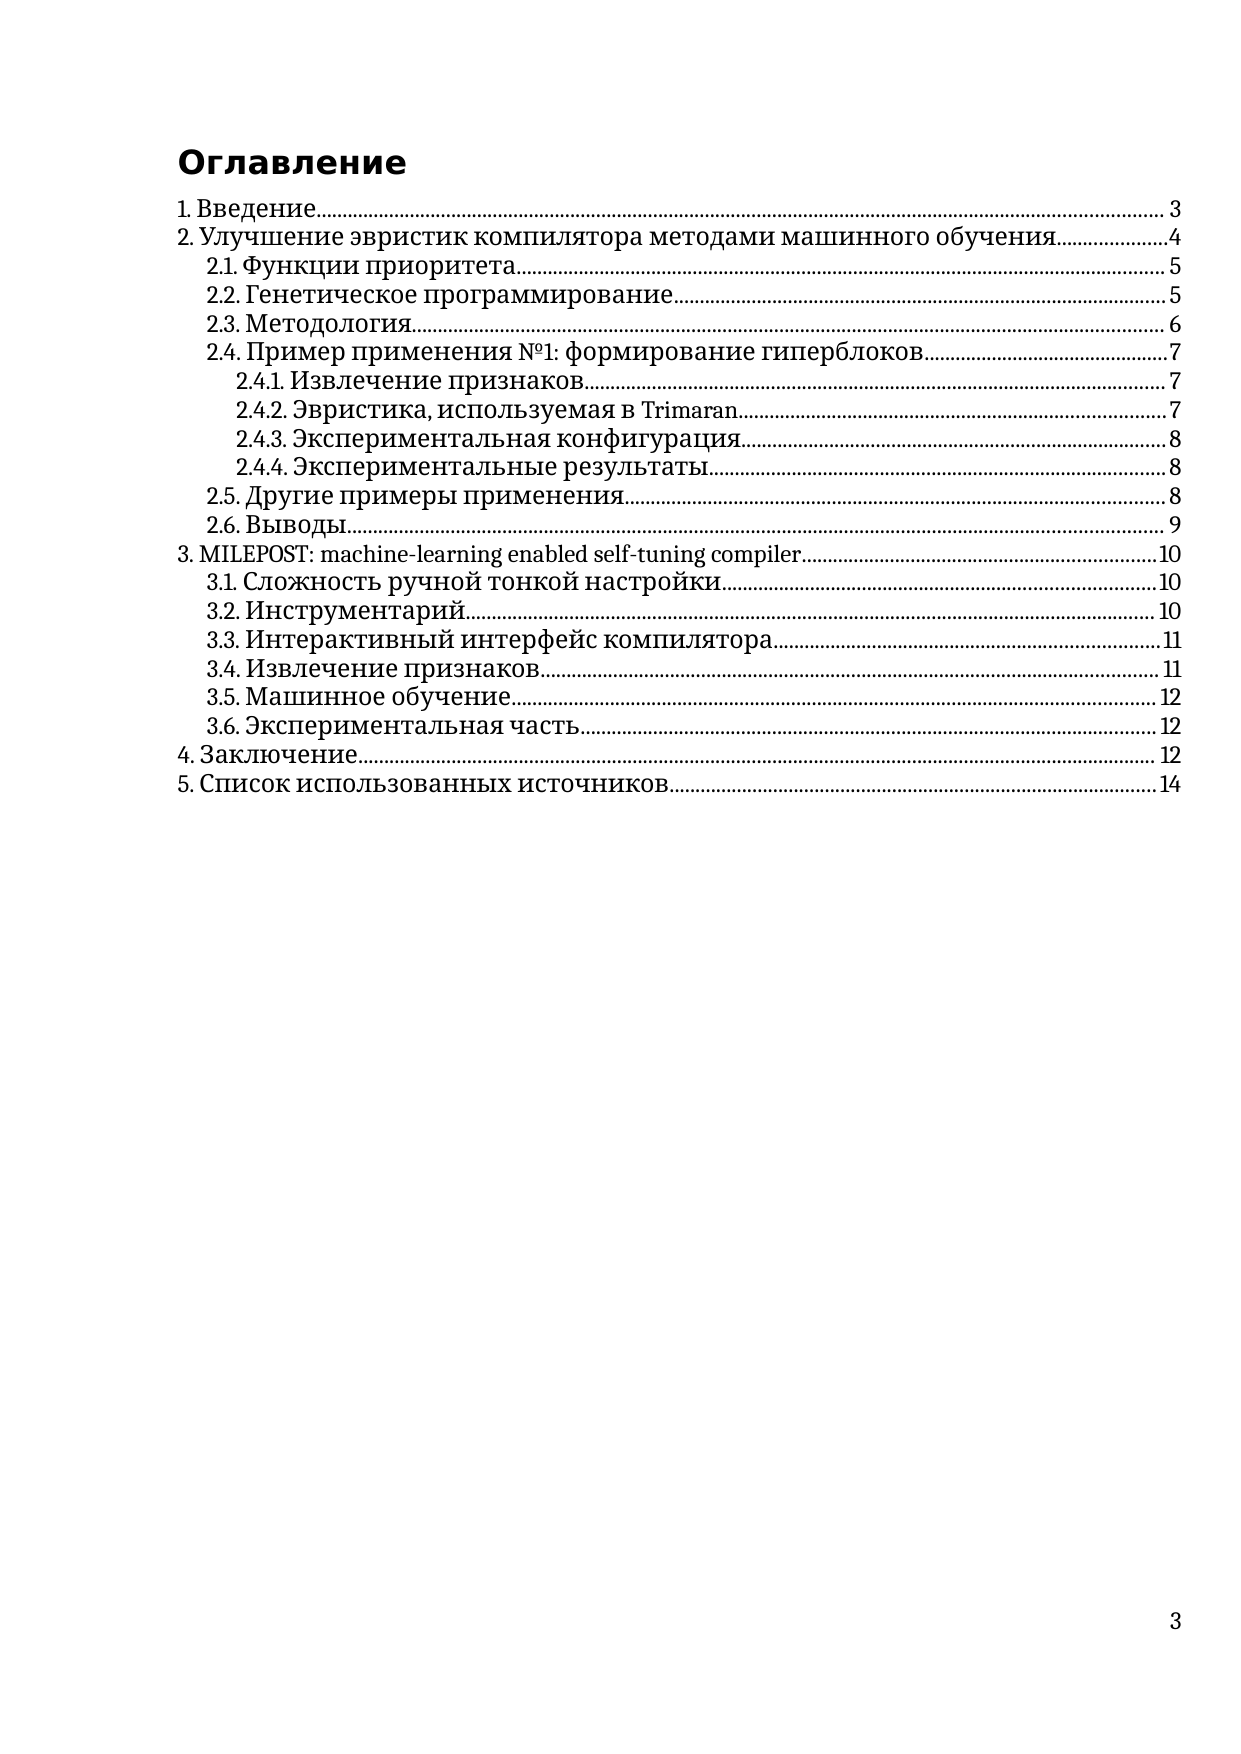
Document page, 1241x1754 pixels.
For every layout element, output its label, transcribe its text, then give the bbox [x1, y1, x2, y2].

text 2. Улучшение эвристик компилятора методами машинного обучения 4 [177, 223, 1181, 252]
text 5. Список использованных источников 14 [177, 769, 1181, 798]
text 2.5. Другие примеры применения 8 [207, 482, 1181, 511]
text 3.1. Сложность ручной тонкой настройки 10 [207, 568, 1181, 597]
text 1. Введение 3 [177, 194, 1181, 223]
text 2.6. Выводы 9 [207, 511, 1181, 539]
text 3. MILEPOST: machine-learning enabled self-tuning compiler 10 [177, 539, 1181, 568]
text 2.1. Функции приоритета 5 [207, 252, 1181, 281]
text 3.3. Интерактивный интерфейс компилятора 11 [207, 626, 1181, 654]
text 4. Заключение 12 [177, 741, 1181, 769]
text 3.4. Извлечение признаков 11 [207, 654, 1181, 683]
subtitle Оглавление [177, 143, 1181, 182]
text 3.2. Инструментарий 10 [207, 597, 1181, 626]
text 2.4.1. Извлечение признаков 7 [236, 367, 1181, 396]
text 3.6. Экспериментальная часть 12 [207, 712, 1181, 741]
text 2.3. Методология 6 [207, 309, 1181, 338]
text 2.4.4. Экспериментальные результаты 8 [236, 453, 1181, 482]
text 2.2. Генетическое программирование 5 [207, 281, 1181, 309]
text 2.4.2. Эвристика, используемая в Trimaran 7 [236, 396, 1181, 424]
text 2.4.3. Экспериментальная конфигурация 8 [236, 424, 1181, 453]
text 3.5. Машинное обучение 12 [207, 683, 1181, 712]
text 2.4. Пример применения №1: формирование гиперблоков 7 [207, 338, 1181, 367]
